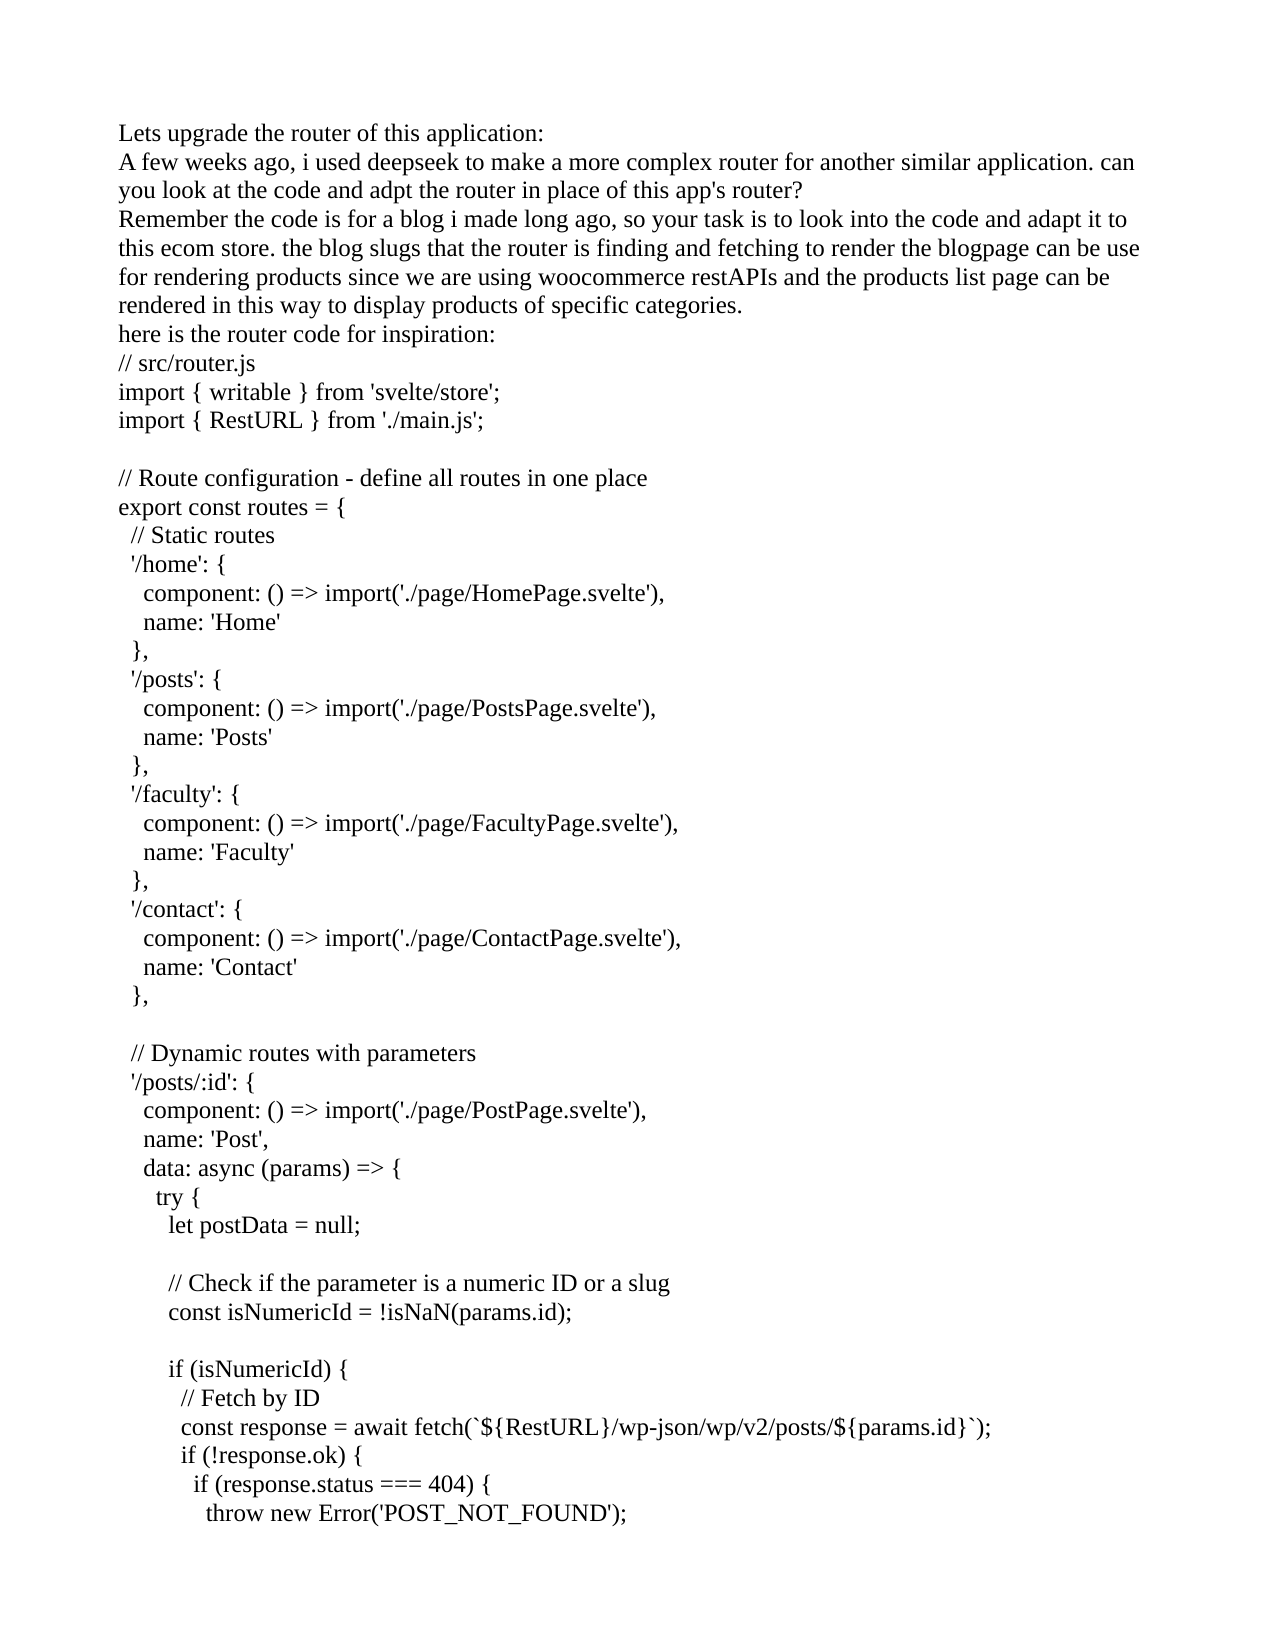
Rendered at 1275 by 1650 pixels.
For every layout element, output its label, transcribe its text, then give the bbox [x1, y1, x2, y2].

text }, [118, 751, 1157, 779]
text component: () => import('./page/PostPage.svelte'), [118, 1096, 1157, 1124]
text data: async (params) => { [118, 1153, 1157, 1182]
text component: () => import('./page/HomePage.svelte'), [118, 578, 1157, 607]
text '/home': { [118, 549, 1157, 578]
text }, [118, 866, 1157, 894]
text }, [118, 636, 1157, 664]
text let postData = null; [118, 1211, 1157, 1239]
text const response = await fetch(`${RestURL}/wp-json/wp/v2/posts/${params.id}`); [118, 1412, 1157, 1441]
text import { RestURL } from './main.js'; [118, 406, 1157, 434]
text // Static routes [118, 521, 1157, 549]
text '/contact': { [118, 894, 1157, 923]
text Remember the code is for a blog i made long ago, so your task is to look into the code and adapt it to this ecom store. the blog slugs that the router is finding and fetching to render the blogpage can be use for rendering products since we are using woocommerce restAPIs and the products list page can be rendered in this way to display products of specific categories. [118, 204, 1157, 319]
text // Route configuration - define all routes in one place [118, 463, 1157, 492]
text if (isNumericId) { [118, 1354, 1157, 1383]
text // src/router.js [118, 348, 1157, 377]
text component: () => import('./page/PostsPage.svelte'), [118, 693, 1157, 722]
text try { [118, 1182, 1157, 1211]
text }, [118, 981, 1157, 1009]
text import { writable } from 'svelte/store'; [118, 377, 1157, 406]
text if (!response.ok) { [118, 1441, 1157, 1469]
text if (response.status === 404) { [118, 1469, 1157, 1498]
text component: () => import('./page/FacultyPage.svelte'), [118, 808, 1157, 837]
text A few weeks ago, i used deepseek to make a more complex router for another similar application. can you look at the code and adpt the router in place of this app's router? [118, 147, 1157, 204]
text '/faculty': { [118, 779, 1157, 808]
text '/posts': { [118, 664, 1157, 693]
text // Fetch by ID [118, 1383, 1157, 1412]
text here is the router code for inspiration: [118, 319, 1157, 348]
text name: 'Contact' [118, 952, 1157, 981]
text component: () => import('./page/ContactPage.svelte'), [118, 923, 1157, 952]
text name: 'Home' [118, 607, 1157, 636]
text Lets upgrade the router of this application: [118, 118, 1157, 147]
text // Check if the parameter is a numeric ID or a slug [118, 1268, 1157, 1297]
text name: 'Post', [118, 1124, 1157, 1153]
text '/posts/:id': { [118, 1067, 1157, 1096]
text const isNumericId = !isNaN(params.id); [118, 1297, 1157, 1326]
text export const routes = { [118, 492, 1157, 521]
text name: 'Faculty' [118, 837, 1157, 866]
text throw new Error('POST_NOT_FOUND'); [118, 1498, 1157, 1527]
text // Dynamic routes with parameters [118, 1038, 1157, 1067]
text name: 'Posts' [118, 722, 1157, 751]
